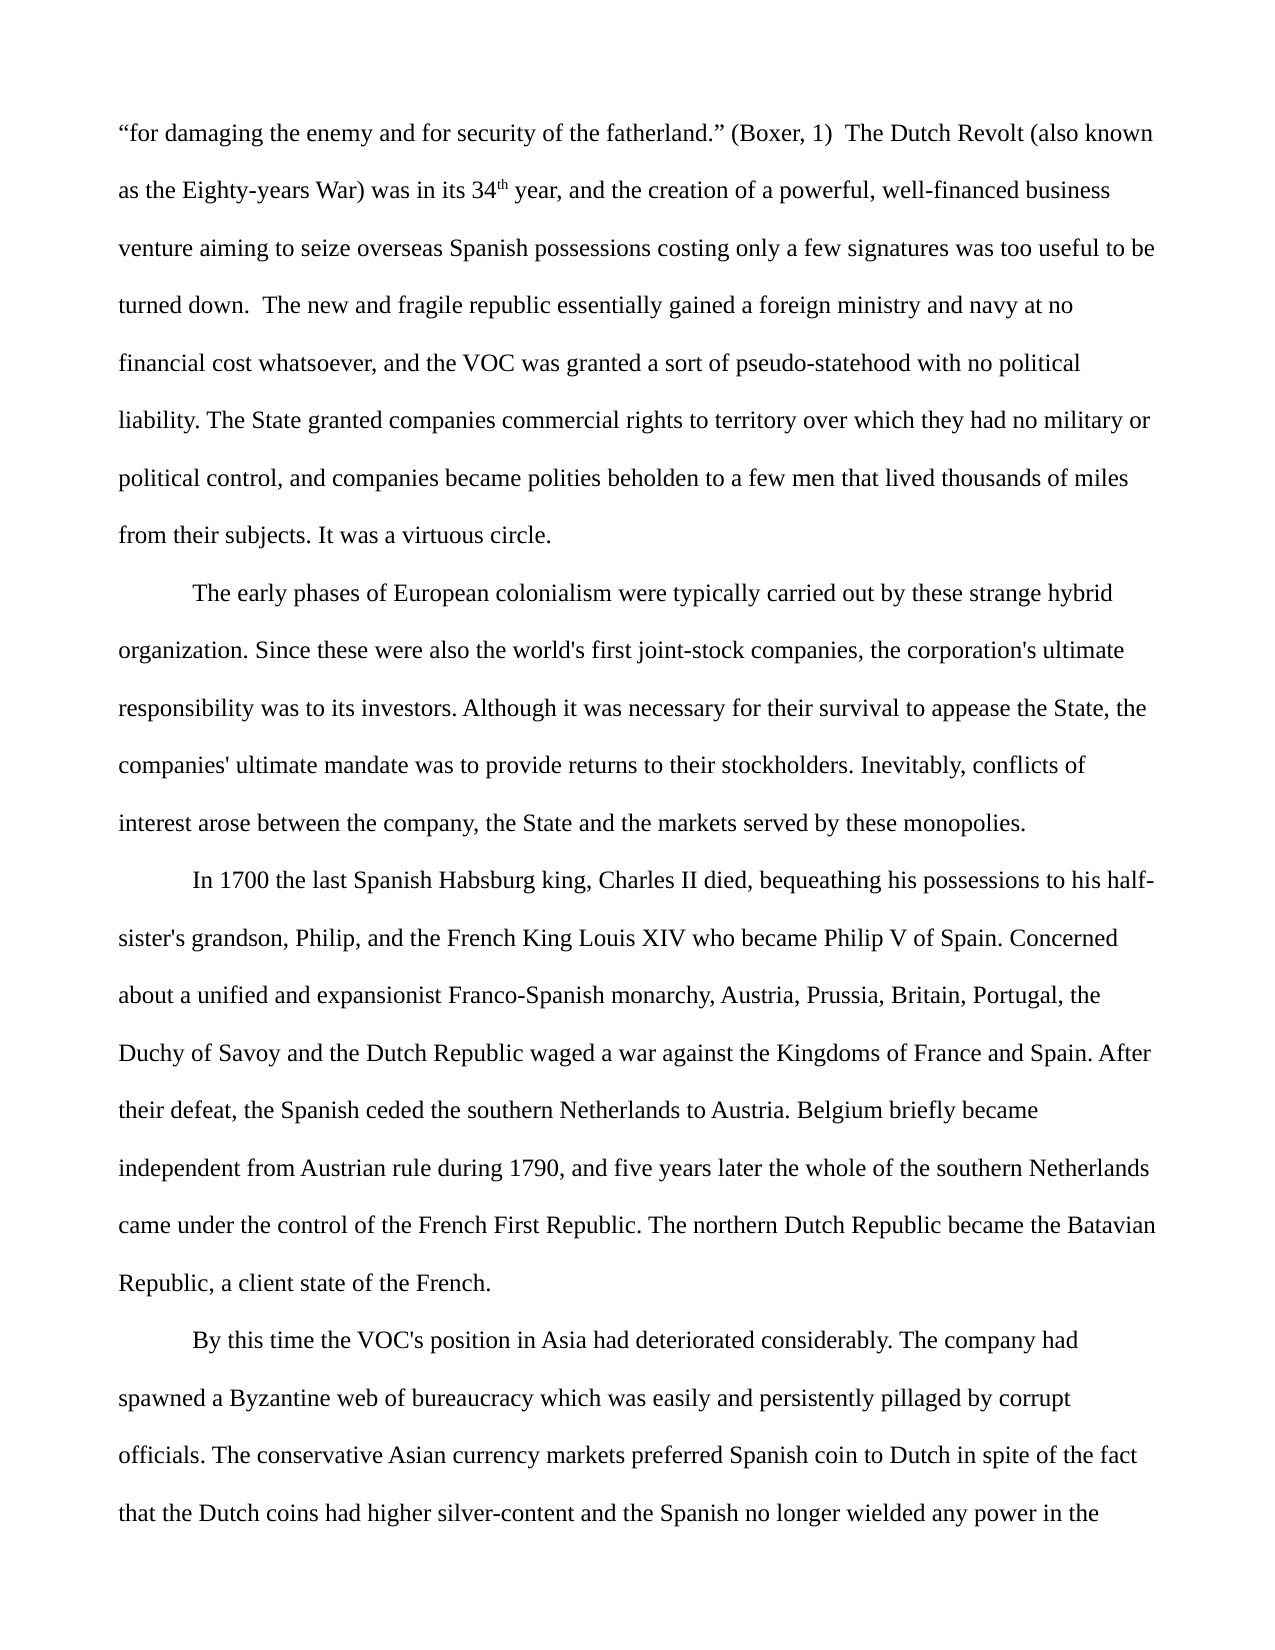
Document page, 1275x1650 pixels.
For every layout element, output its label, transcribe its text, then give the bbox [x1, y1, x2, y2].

text The early phases of European colonialism were typically carried out by these strange hybrid organization. Since these were also the world's first joint-stock companies, the corporation's ultimate responsibility was to its investors. Although it was necessary for their survival to appease the State, the companies' ultimate mandate was to provide returns to their stockholders. Inevitably, conflicts of interest arose between the company, the State and the markets served by these monopolies. [118, 578, 1157, 837]
text In 1700 the last Spanish Habsburg king, Charles II died, bequeathing his possessions to his half-sister's grandson, Philip, and the French King Louis XIV who became Philip V of Spain. Concerned about a unified and expansionist Franco-Spanish monarchy, Austria, Prussia, Britain, Portugal, the Duchy of Savoy and the Dutch Republic waged a war against the Kingdoms of France and Spain. After their defeat, the Spanish ceded the southern Netherlands to Austria. Belgium briefly became independent from Austrian rule during 1790, and five years later the whole of the southern Netherlands came under the control of the French First Republic. The northern Dutch Republic became the Batavian Republic, a client state of the French. [118, 866, 1157, 1297]
text By this time the VOC's position in Asia had deteriorated considerably. The company had spawned a Byzantine web of bureaucracy which was easily and persistently pillaged by corrupt officials. The conservative Asian currency markets preferred Spanish coin to Dutch in spite of the fact that the Dutch coins had higher silver-content and the Spanish no longer wielded any power in the [118, 1326, 1157, 1527]
text “for damaging the enemy and for security of the fatherland.” (Boxer, 1) The Dutch Revolt (also known as the Eighty-years War) was in its 34th year, and the creation of a powerful, well-financed business venture aiming to seize overseas Spanish possessions costing only a few signatures was too useful to be turned down. The new and fragile republic essentially gained a foreign ministry and navy at no financial cost whatsoever, and the VOC was granted a sort of pseudo-statehood with no political liability. The State granted companies commercial rights to territory over which they had no military or political control, and companies became polities beholden to a few men that lived thousands of miles from their subjects. It was a virtuous circle. [118, 118, 1157, 549]
